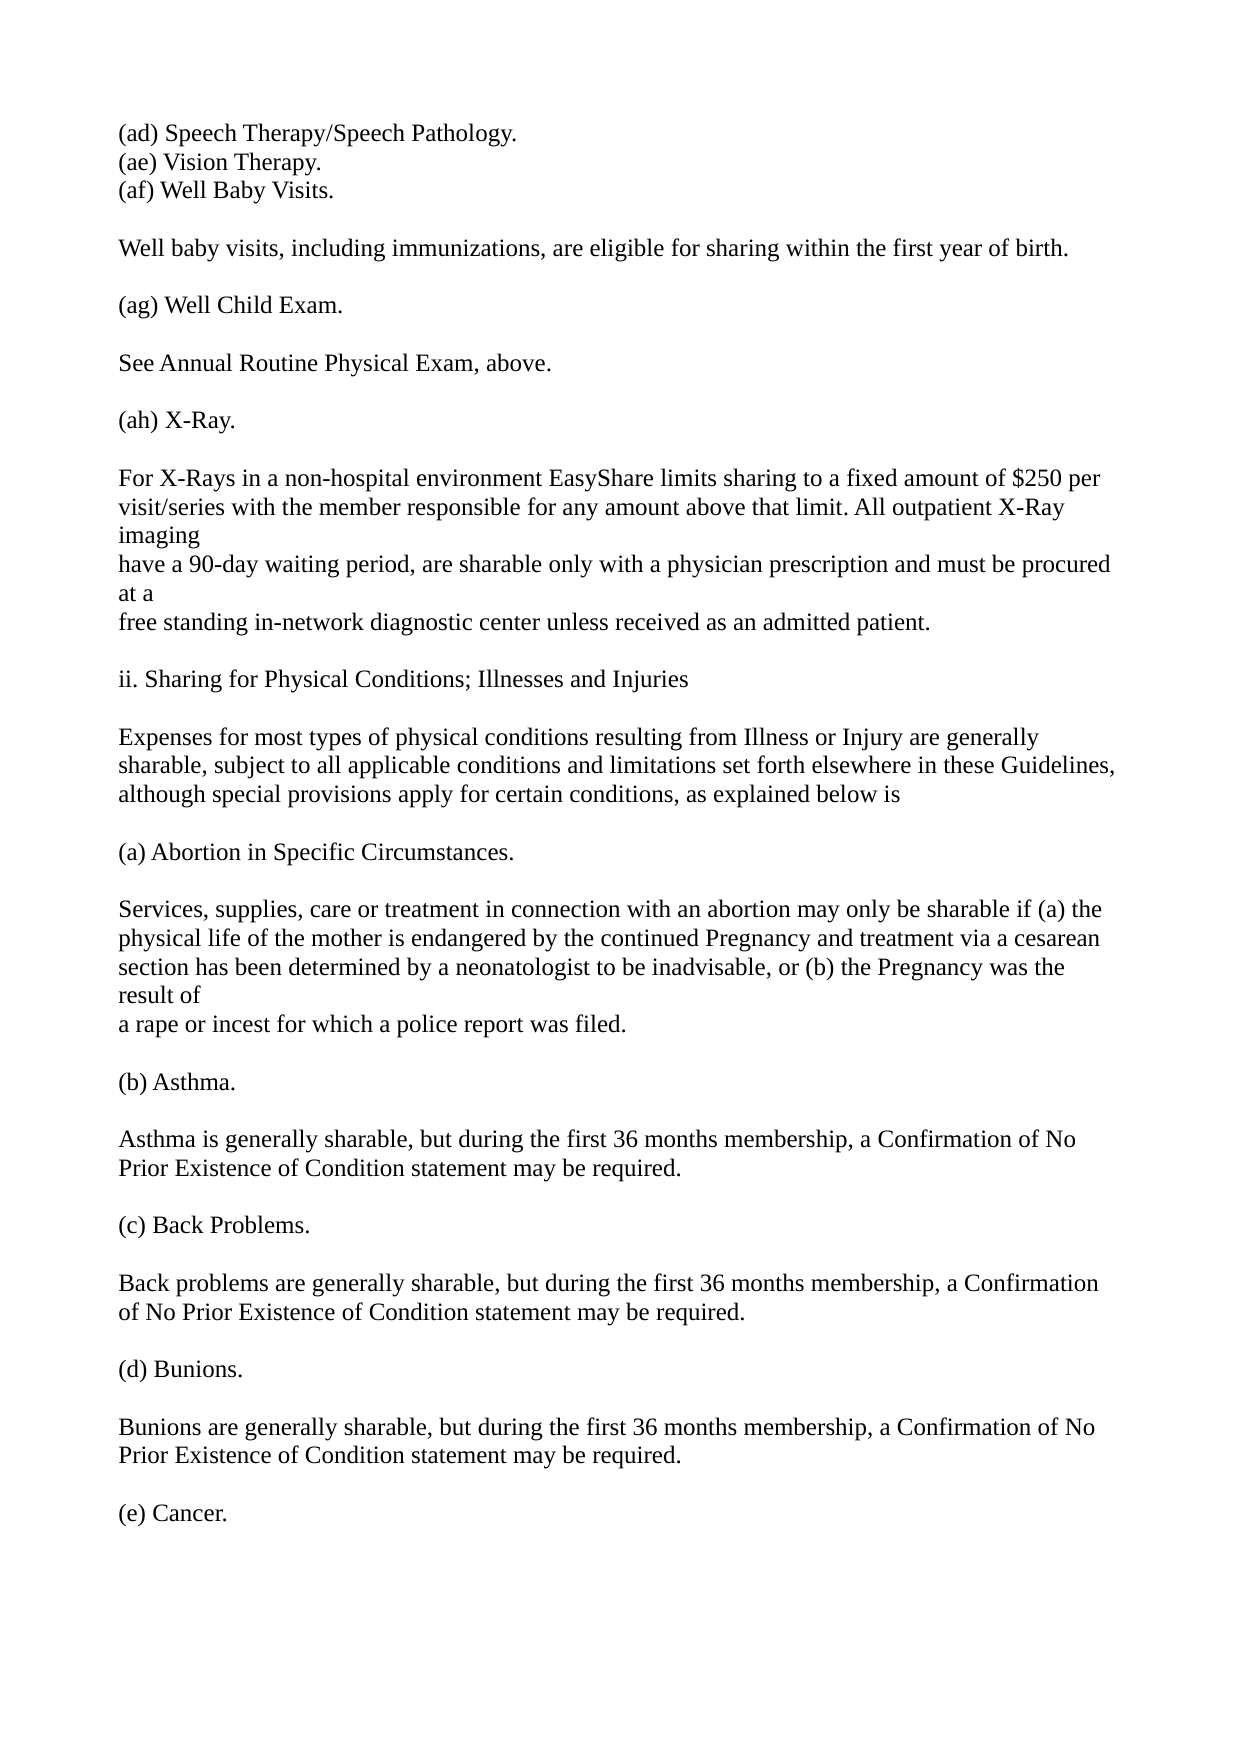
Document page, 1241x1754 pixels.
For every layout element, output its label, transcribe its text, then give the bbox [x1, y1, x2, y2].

text (c) Back Problems. [118, 1211, 1122, 1239]
text Back problems are generally sharable, but during the first 36 months membership, a Confirmation of No Prior Existence of Condition statement may be required. [118, 1268, 1122, 1326]
text visit/series with the member responsible for any amount above that limit. All outpatient X-Ray imaging [118, 492, 1122, 549]
text Expenses for most types of physical conditions resulting from Illness or Injury are generally sharable, subject to all applicable conditions and limitations set forth elsewhere in these Guidelines, although special provisions apply for certain conditions, as explained below is [118, 722, 1122, 808]
text Bunions are generally sharable, but during the first 36 months membership, a Confirmation of No Prior Existence of Condition statement may be required. [118, 1412, 1122, 1469]
text a rape or incest for which a police report was filed. [118, 1009, 1122, 1038]
text (a) Abortion in Specific Circumstances. [118, 837, 1122, 866]
text See Annual Routine Physical Exam, above. [118, 348, 1122, 377]
text (e) Cancer. [118, 1498, 1122, 1527]
text have a 90-day waiting period, are sharable only with a physician prescription and must be procured at a [118, 549, 1122, 607]
text Well baby visits, including immunizations, are eligible for sharing within the first year of birth. [118, 233, 1122, 262]
text (d) Bunions. [118, 1354, 1122, 1383]
text ii. Sharing for Physical Conditions; Illnesses and Injuries [118, 664, 1122, 693]
text (ad) Speech Therapy/Speech Pathology. [118, 118, 1122, 147]
text free standing in-network diagnostic center unless received as an admitted patient. [118, 607, 1122, 636]
text (ah) X-Ray. [118, 406, 1122, 434]
text Asthma is generally sharable, but during the first 36 months membership, a Confirmation of No Prior Existence of Condition statement may be required. [118, 1124, 1122, 1182]
text (ae) Vision Therapy. [118, 147, 1122, 176]
text (af) Well Baby Visits. [118, 176, 1122, 204]
text (ag) Well Child Exam. [118, 291, 1122, 319]
text section has been determined by a neonatologist to be inadvisable, or (b) the Pregnancy was the result of [118, 952, 1122, 1009]
text Services, supplies, care or treatment in connection with an abortion may only be sharable if (a) the [118, 894, 1122, 923]
text For X-Rays in a non-hospital environment EasyShare limits sharing to a fixed amount of $250 per [118, 463, 1122, 492]
text physical life of the mother is endangered by the continued Pregnancy and treatment via a cesarean [118, 923, 1122, 952]
text (b) Asthma. [118, 1067, 1122, 1096]
